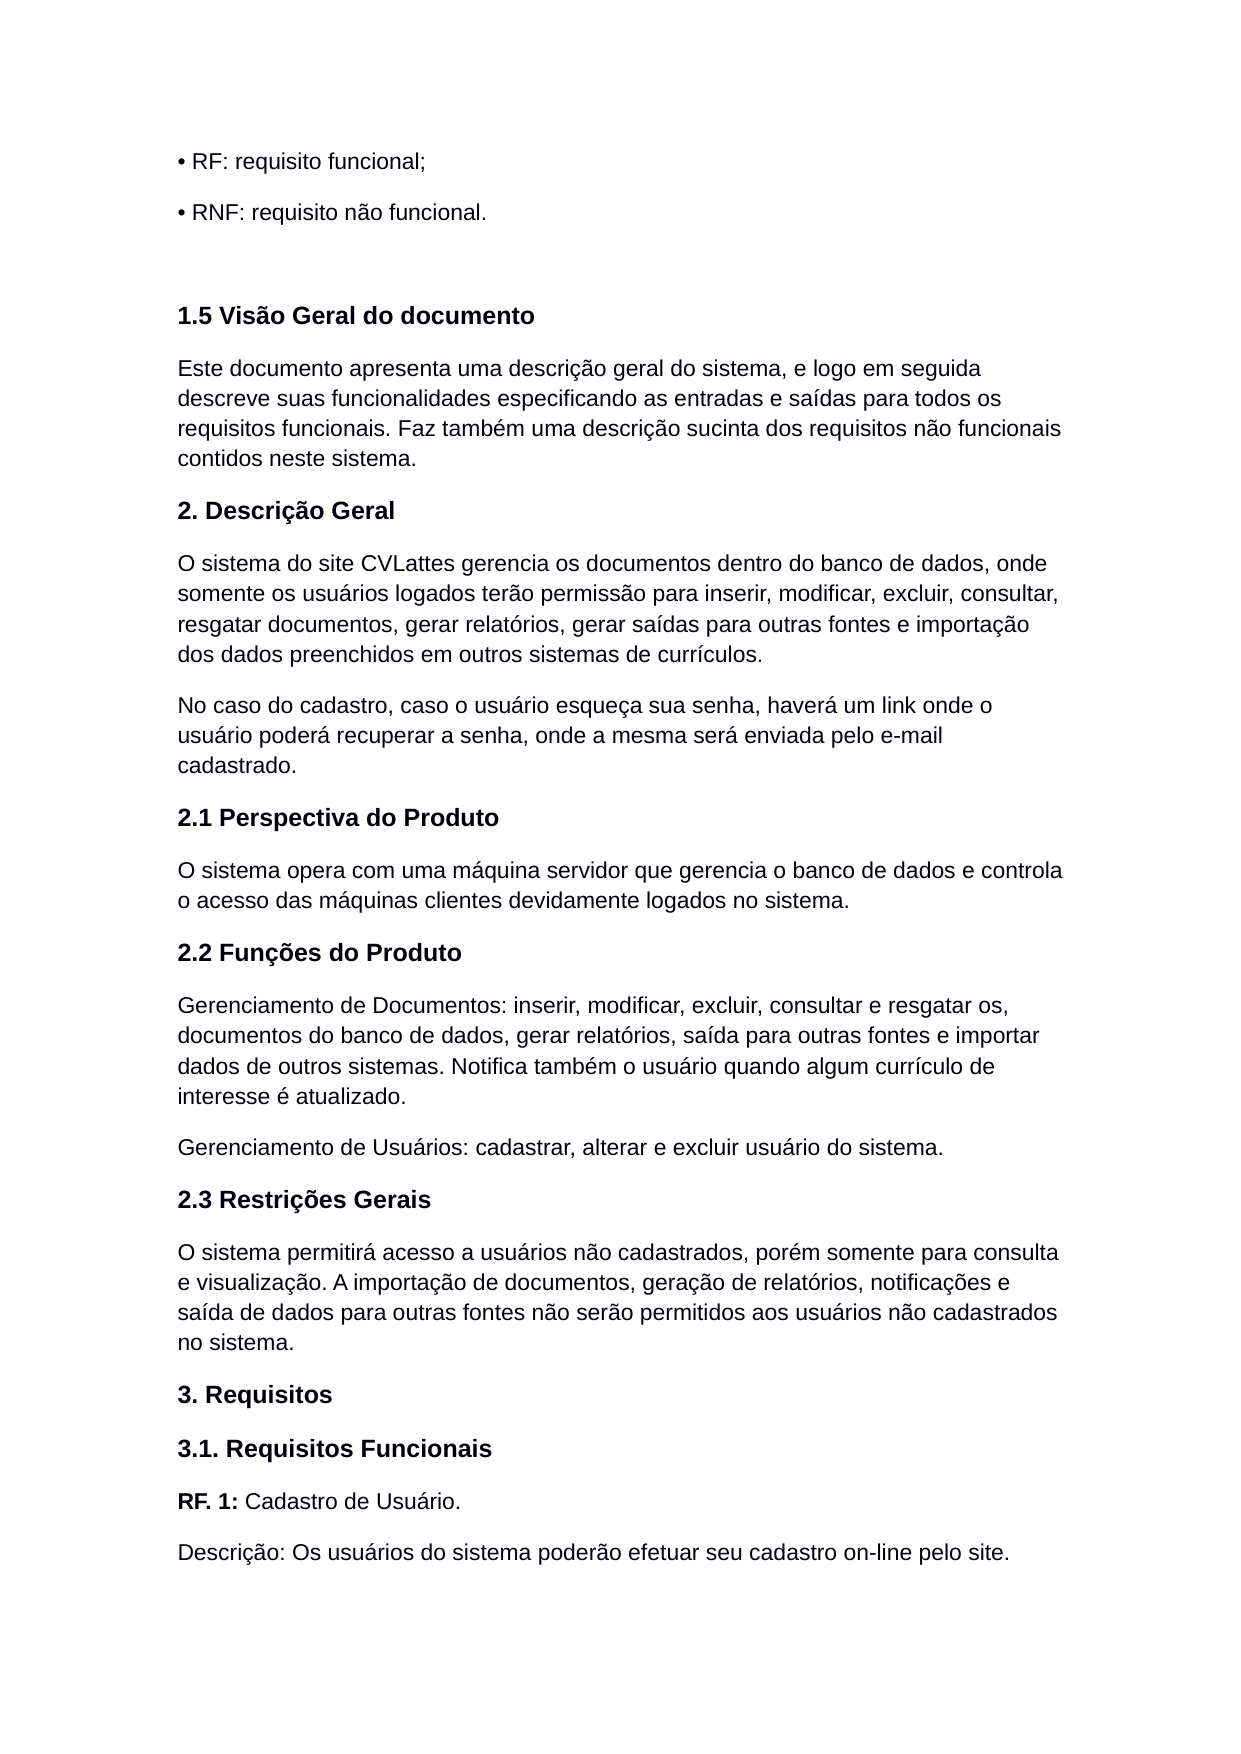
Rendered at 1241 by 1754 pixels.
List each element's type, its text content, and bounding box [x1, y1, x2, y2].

text 3. Requisitos [177, 1380, 1063, 1409]
text O sistema permitirá acesso a usuários não cadastrados, porém somente para consulta e visualização. A importação de documentos, geração de relatórios, notificações e saída de dados para outras fontes não serão permitidos aos usuários não cadastrados no sistema. [177, 1239, 1063, 1356]
text O sistema opera com uma máquina servidor que gerencia o banco de dados e controla o acesso das máquinas clientes devidamente logados no sistema. [177, 857, 1063, 914]
text Gerenciamento de Documentos: inserir, modificar, excluir, consultar e resgatar os, documentos do banco de dados, gerar relatórios, saída para outras fontes e importar dados de outros sistemas. Notifica também o usuário quando algum currículo de interesse é atualizado. [177, 992, 1063, 1109]
text No caso do cadastro, caso o usuário esqueça sua senha, haverá um link onde o usuário poderá recuperar a senha, onde a mesma será enviada pelo e-mail cadastrado. [177, 692, 1063, 778]
text 2.1 Perspectiva do Produto [177, 803, 1063, 832]
text • RNF: requisito não funcional. [177, 199, 1063, 225]
text • RF: requisito funcional; [177, 148, 1063, 174]
text 2. Descrição Geral [177, 496, 1063, 525]
text RF. 1: Cadastro de Usuário. [177, 1488, 1063, 1514]
text Descrição: Os usuários do sistema poderão efetuar seu cadastro on-line pelo site. [177, 1539, 1063, 1566]
text 3.1. Requisitos Funcionais [177, 1434, 1063, 1463]
text 2.3 Restrições Gerais [177, 1185, 1063, 1214]
text Este documento apresenta uma descrição geral do sistema, e logo em seguida descreve suas funcionalidades especificando as entradas e saídas para todos os requisitos funcionais. Faz também uma descrição sucinta dos requisitos não funcionais contidos neste sistema. [177, 354, 1063, 472]
text O sistema do site CVLattes gerencia os documentos dentro do banco de dados, onde somente os usuários logados terão permissão para inserir, modificar, excluir, consultar, resgatar documentos, gerar relatórios, gerar saídas para outras fontes e importação dos dados preenchidos em outros sistemas de currículos. [177, 550, 1063, 667]
text Gerenciamento de Usuários: cadastrar, alterar e excluir usuário do sistema. [177, 1134, 1063, 1160]
text 2.2 Funções do Produto [177, 938, 1063, 967]
text 1.5 Visão Geral do documento [177, 301, 1063, 329]
